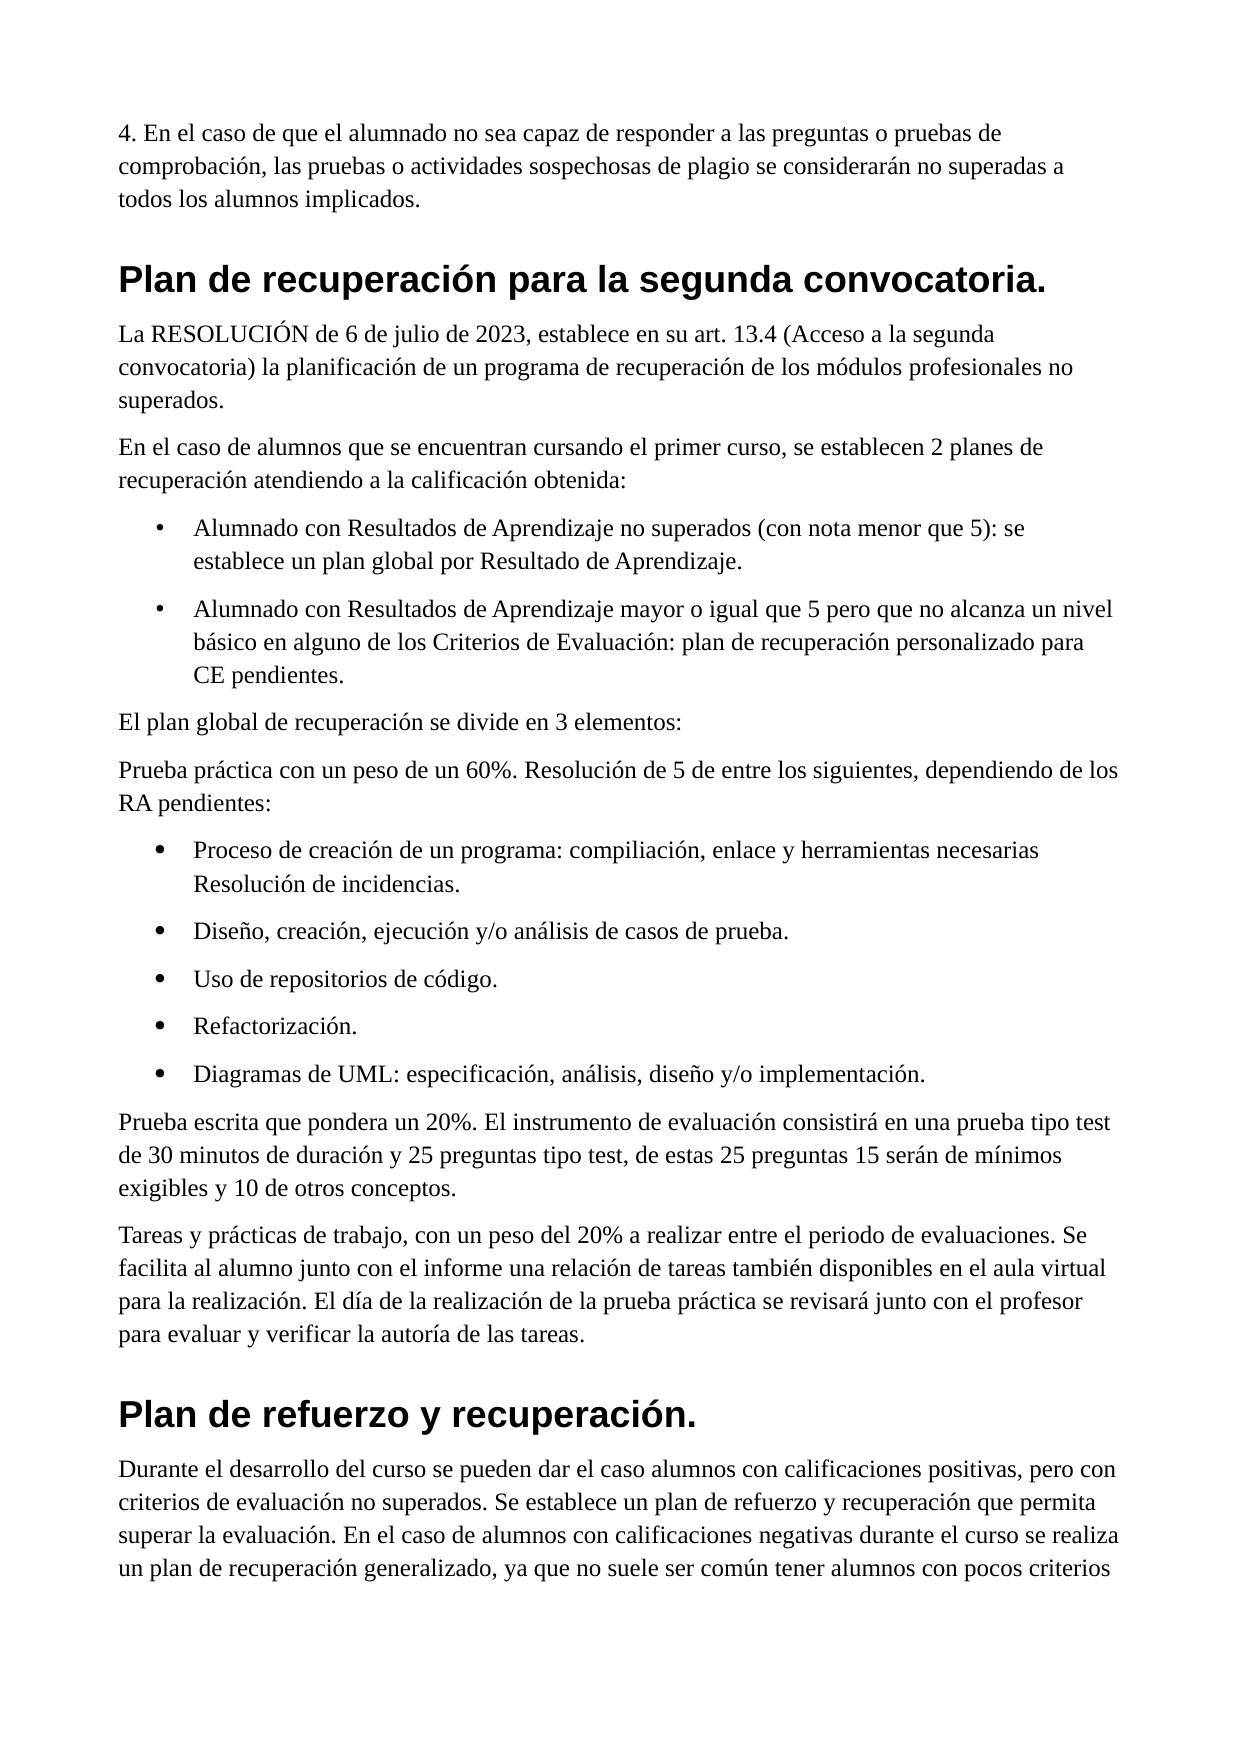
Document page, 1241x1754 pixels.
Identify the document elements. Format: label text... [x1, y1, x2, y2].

text La RESOLUCIÓN de 6 de julio de 2023, establece en su art. 13.4 (Acceso a la segunda convocatoria) la planificación de un programa de recuperación de los módulos profesionales no superados. [118, 319, 1122, 414]
list Alumnado con Resultados de Aprendizaje no superados (con nota menor que 5): se establece un plan global por Resultado de Aprendizaje. [156, 513, 1122, 575]
list Alumnado con Resultados de Aprendizaje mayor o igual que 5 pero que no alcanza un nivel básico en alguno de los Criterios de Evaluación: plan de recuperación personalizado para CE pendientes. [156, 594, 1122, 688]
text Durante el desarrollo del curso se pueden dar el caso alumnos con calificaciones positivas, pero con criterios de evaluación no superados. Se establece un plan de refuerzo y recuperación que permita superar la evaluación. En el caso de alumnos con calificaciones negativas durante el curso se realiza un plan de recuperación generalizado, ya que no suele ser común tener alumnos con pocos criterios [118, 1454, 1122, 1582]
text El plan global de recuperación se divide en 3 elementos: [118, 707, 1122, 736]
list Proceso de creación de un programa: compiliación, enlace y herramientas necesarias Resolución de incidencias. [156, 836, 1122, 897]
text Prueba práctica con un peso de un 60%. Resolución de 5 de entre los siguientes, dependiendo de los RA pendientes: [118, 755, 1122, 817]
list Uso de repositorios de código. [156, 964, 1122, 993]
list Diagramas de UML: especificación, análisis, diseño y/o implementación. [156, 1059, 1122, 1088]
text Tareas y prácticas de trabajo, con un peso del 20% a realizar entre el periodo de evaluaciones. Se facilita al alumno junto con el informe una relación de tareas también disponibles en el aula virtual para la realización. El día de la realización de la prueba práctica se revisará junto con el profesor para evaluar y verificar la autoría de las tareas. [118, 1220, 1122, 1348]
text Prueba escrita que pondera un 20%. El instrumento de evaluación consistirá en una prueba tipo test de 30 minutos de duración y 25 preguntas tipo test, de estas 25 preguntas 15 serán de mínimos exigibles y 10 de otros conceptos. [118, 1107, 1122, 1201]
list Refactorización. [156, 1011, 1122, 1040]
subtitle Plan de recuperación para la segunda convocatoria. [118, 257, 1122, 300]
text En el caso de alumnos que se encuentran cursando el primer curso, se establecen 2 planes de recuperación atendiendo a la calificación obtenida: [118, 432, 1122, 494]
subtitle Plan de refuerzo y recuperación. [118, 1392, 1122, 1435]
list Diseño, creación, ejecución y/o análisis de casos de prueba. [156, 916, 1122, 945]
text 4. En el caso de que el alumnado no sea capaz de responder a las preguntas o pruebas de comprobación, las pruebas o actividades sospechosas de plagio se considerarán no superadas a todos los alumnos implicados. [118, 118, 1122, 213]
